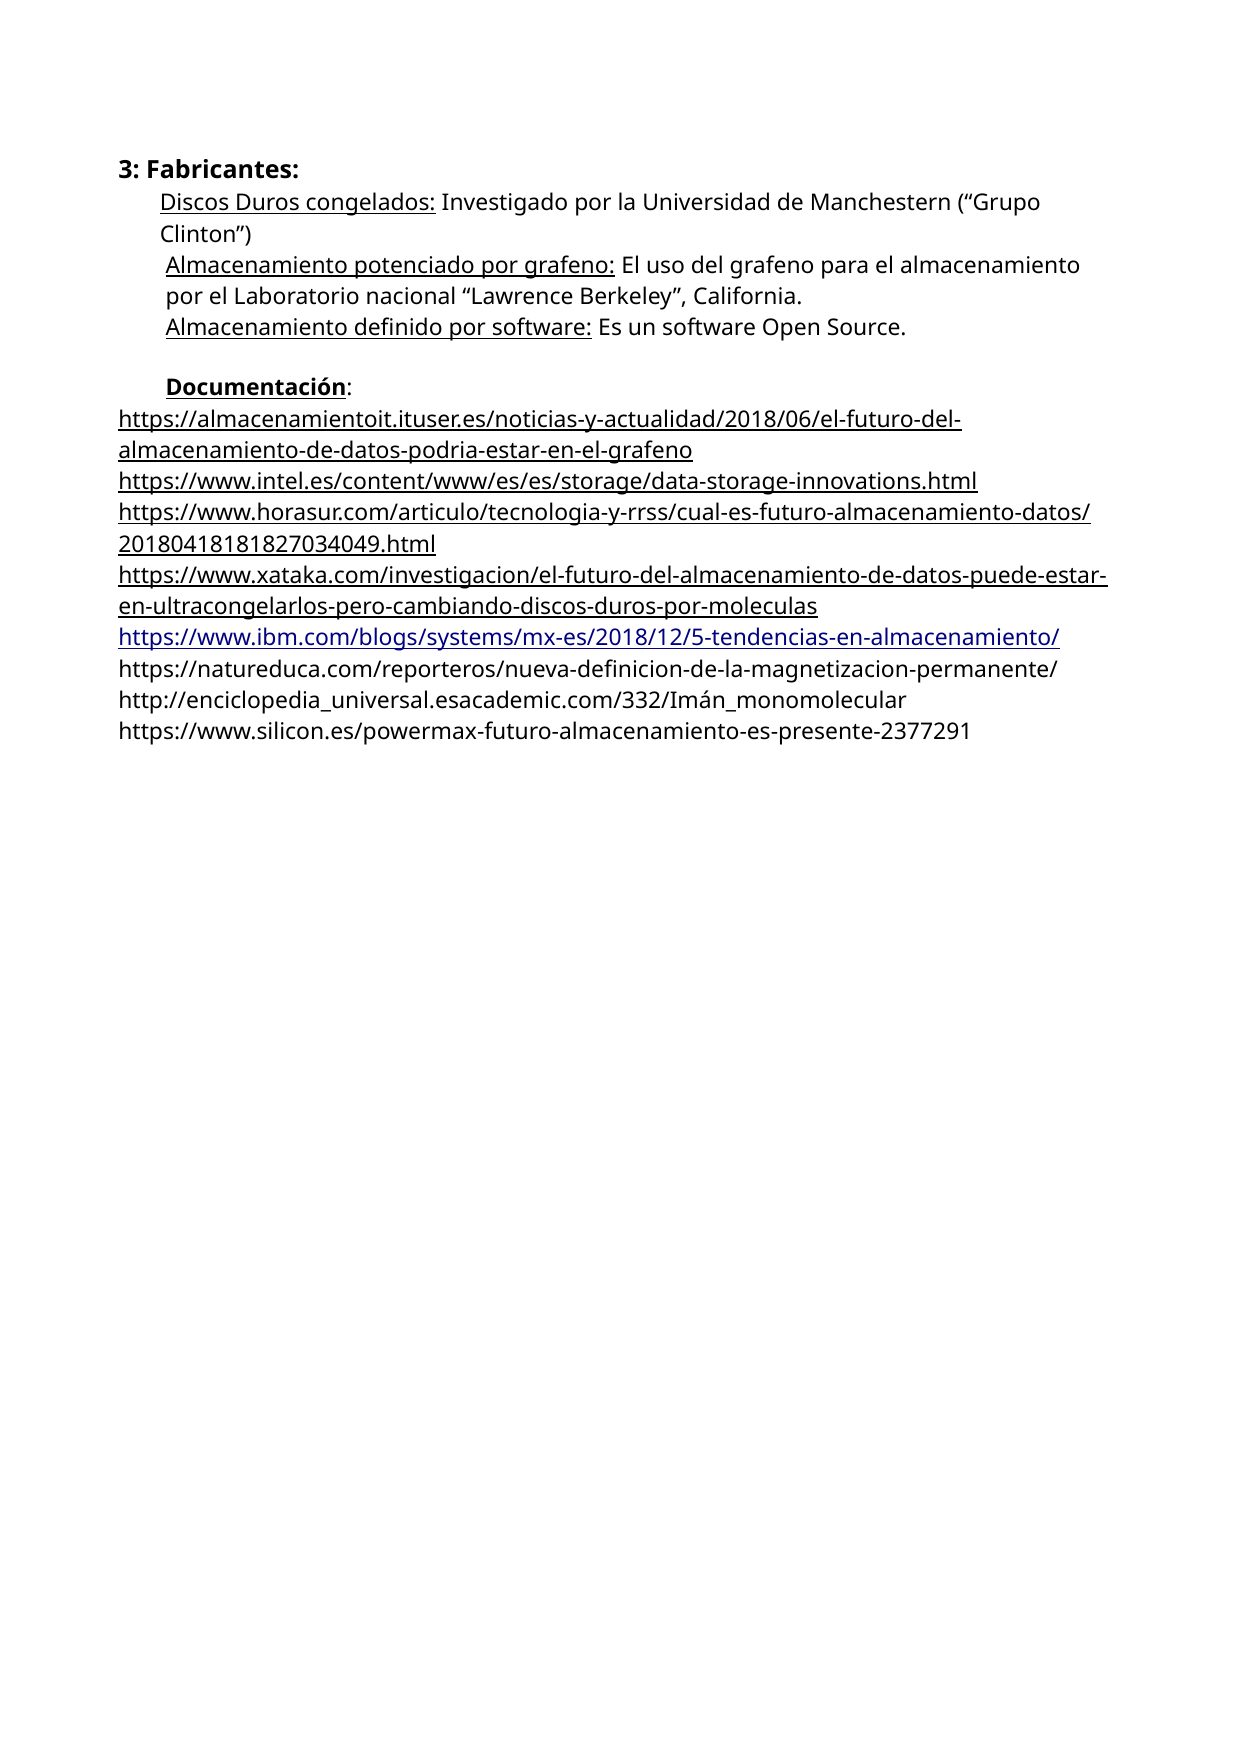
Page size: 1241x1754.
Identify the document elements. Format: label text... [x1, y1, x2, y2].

text Almacenamiento definido por software: Es un software Open Source. [165, 311, 1122, 342]
text https://www.silicon.es/powermax-futuro-almacenamiento-es-presente-2377291 [118, 715, 1122, 746]
text https://almacenamientoit.ituser.es/noticias-y-actualidad/2018/06/el-futuro-del-almacenamiento-de-datos-podria-estar-en-el-grafeno [118, 402, 1122, 465]
text http://enciclopedia_universal.esacademic.com/332/Imán_monomolecular [118, 684, 1122, 715]
text https://www.xataka.com/investigacion/el-futuro-del-almacenamiento-de-datos-puede-estar-en-ultracongelarlos-pero-cambiando-discos-duros-por-moleculas [118, 559, 1122, 621]
text https://www.intel.es/content/www/es/es/storage/data-storage-innovations.html [118, 465, 1122, 496]
text Almacenamiento potenciado por grafeno: El uso del grafeno para el almacenamiento por el Laboratorio nacional “Lawrence Berkeley”, California. [165, 249, 1122, 311]
text Documentación: [165, 371, 1122, 402]
text https://www.horasur.com/articulo/tecnologia-y-rrss/cual-es-futuro-almacenamiento-datos/20180418181827034049.html [118, 496, 1122, 559]
text https://www.ibm.com/blogs/systems/mx-es/2018/12/5-tendencias-en-almacenamiento/ [118, 621, 1122, 652]
text 3: Fabricantes: [118, 152, 1122, 186]
text https://natureduca.com/reporteros/nueva-definicion-de-la-magnetizacion-permanente/ [118, 652, 1122, 684]
text Discos Duros congelados: Investigado por la Universidad de Manchestern (“Grupo Clinton”) [159, 186, 1122, 249]
